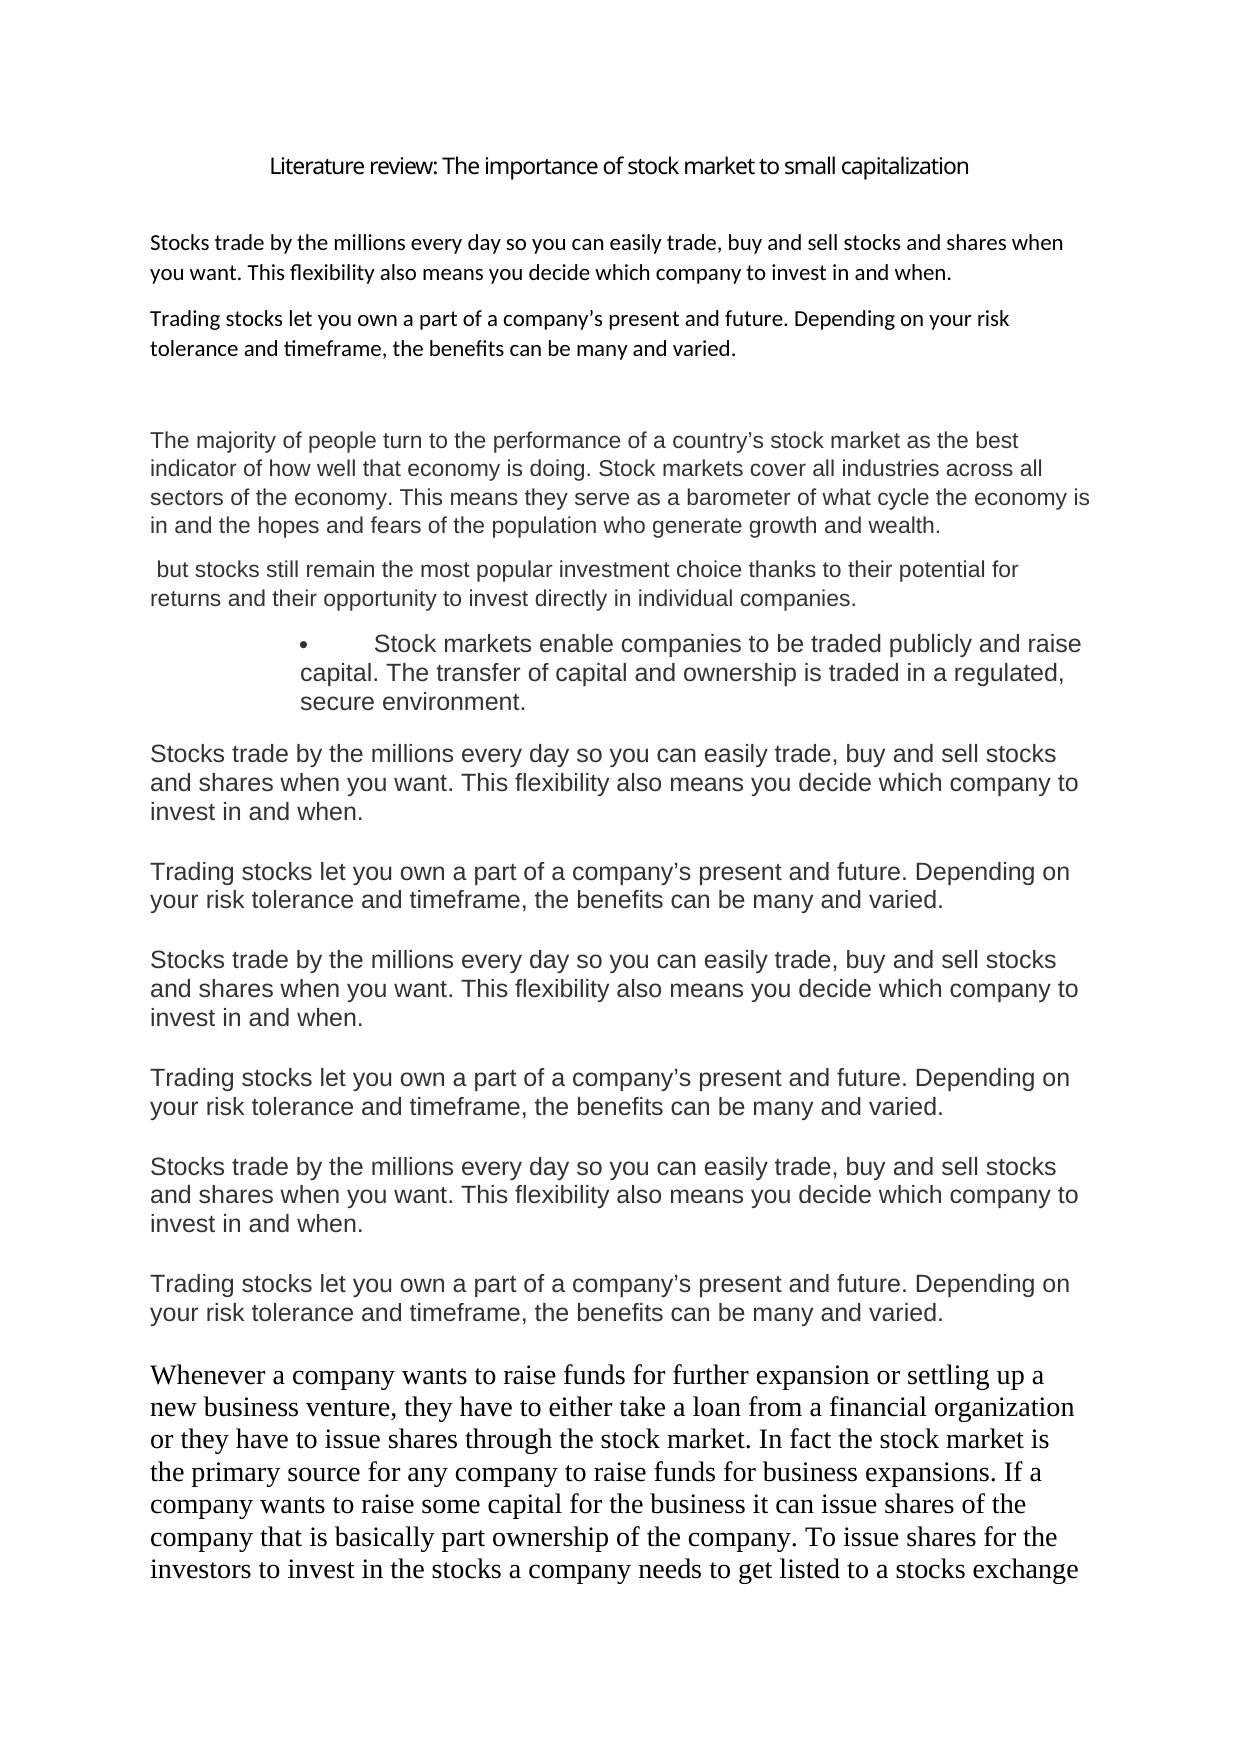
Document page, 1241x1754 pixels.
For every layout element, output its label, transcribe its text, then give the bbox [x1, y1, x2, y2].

text Stocks trade by the millions every day so you can easily trade, buy and sell stocks and shares when you want. This flexibility also means you decide which company to invest in and when. [150, 945, 1090, 1032]
text Stocks trade by the millions every day so you can easily trade, buy and sell stocks and shares when you want. This flexibility also means you decide which company to invest in and when. [150, 739, 1090, 825]
text The majority of people turn to the performance of a country’s stock market as the best indicator of how well that economy is doing. Stock markets cover all industries across all sectors of the economy. This means they serve as a barometer of what cycle the economy is in and the hopes and fears of the population who generate growth and wealth. [150, 427, 1090, 538]
text Trading stocks let you own a part of a company’s present and future. Depending on your risk tolerance and timeframe, the benefits can be many and varied. [150, 1269, 1090, 1327]
text Stocks trade by the millions every day so you can easily trade, buy and sell stocks and shares when you want. This flexibility also means you decide which company to invest in and when. [150, 228, 1090, 286]
text but stocks still remain the most popular investment choice thanks to their potential for returns and their opportunity to invest directly in individual companies. [150, 556, 1090, 611]
text Trading stocks let you own a part of a company’s present and future. Depending on your risk tolerance and timeframe, the benefits can be many and varied. [150, 304, 1090, 362]
text Stocks trade by the millions every day so you can easily trade, buy and sell stocks and shares when you want. This flexibility also means you decide which company to invest in and when. [150, 1152, 1090, 1238]
text Literature review: The importance of stock market to small capitalization [150, 150, 1090, 181]
text Trading stocks let you own a part of a company’s present and future. Depending on your risk tolerance and timeframe, the benefits can be many and varied. [150, 857, 1090, 914]
text Whenever a company wants to raise funds for further expansion or settling up a new business venture, they have to either take a loan from a financial organization or they have to issue shares through the stock market. In fact the stock market is the primary source for any company to raise funds for business expansions. If a company wants to raise some capital for the business it can issue shares of the company that is basically part ownership of the company. To issue shares for the investors to invest in the stocks a company needs to get listed to a stocks exchange [150, 1358, 1090, 1584]
text Trading stocks let you own a part of a company’s present and future. Depending on your risk tolerance and timeframe, the benefits can be many and varied. [150, 1063, 1090, 1120]
list Stock markets enable companies to be traded publicly and raise capital. The transfer of capital and ownership is traded in a regulated, secure environment. [300, 629, 1090, 716]
